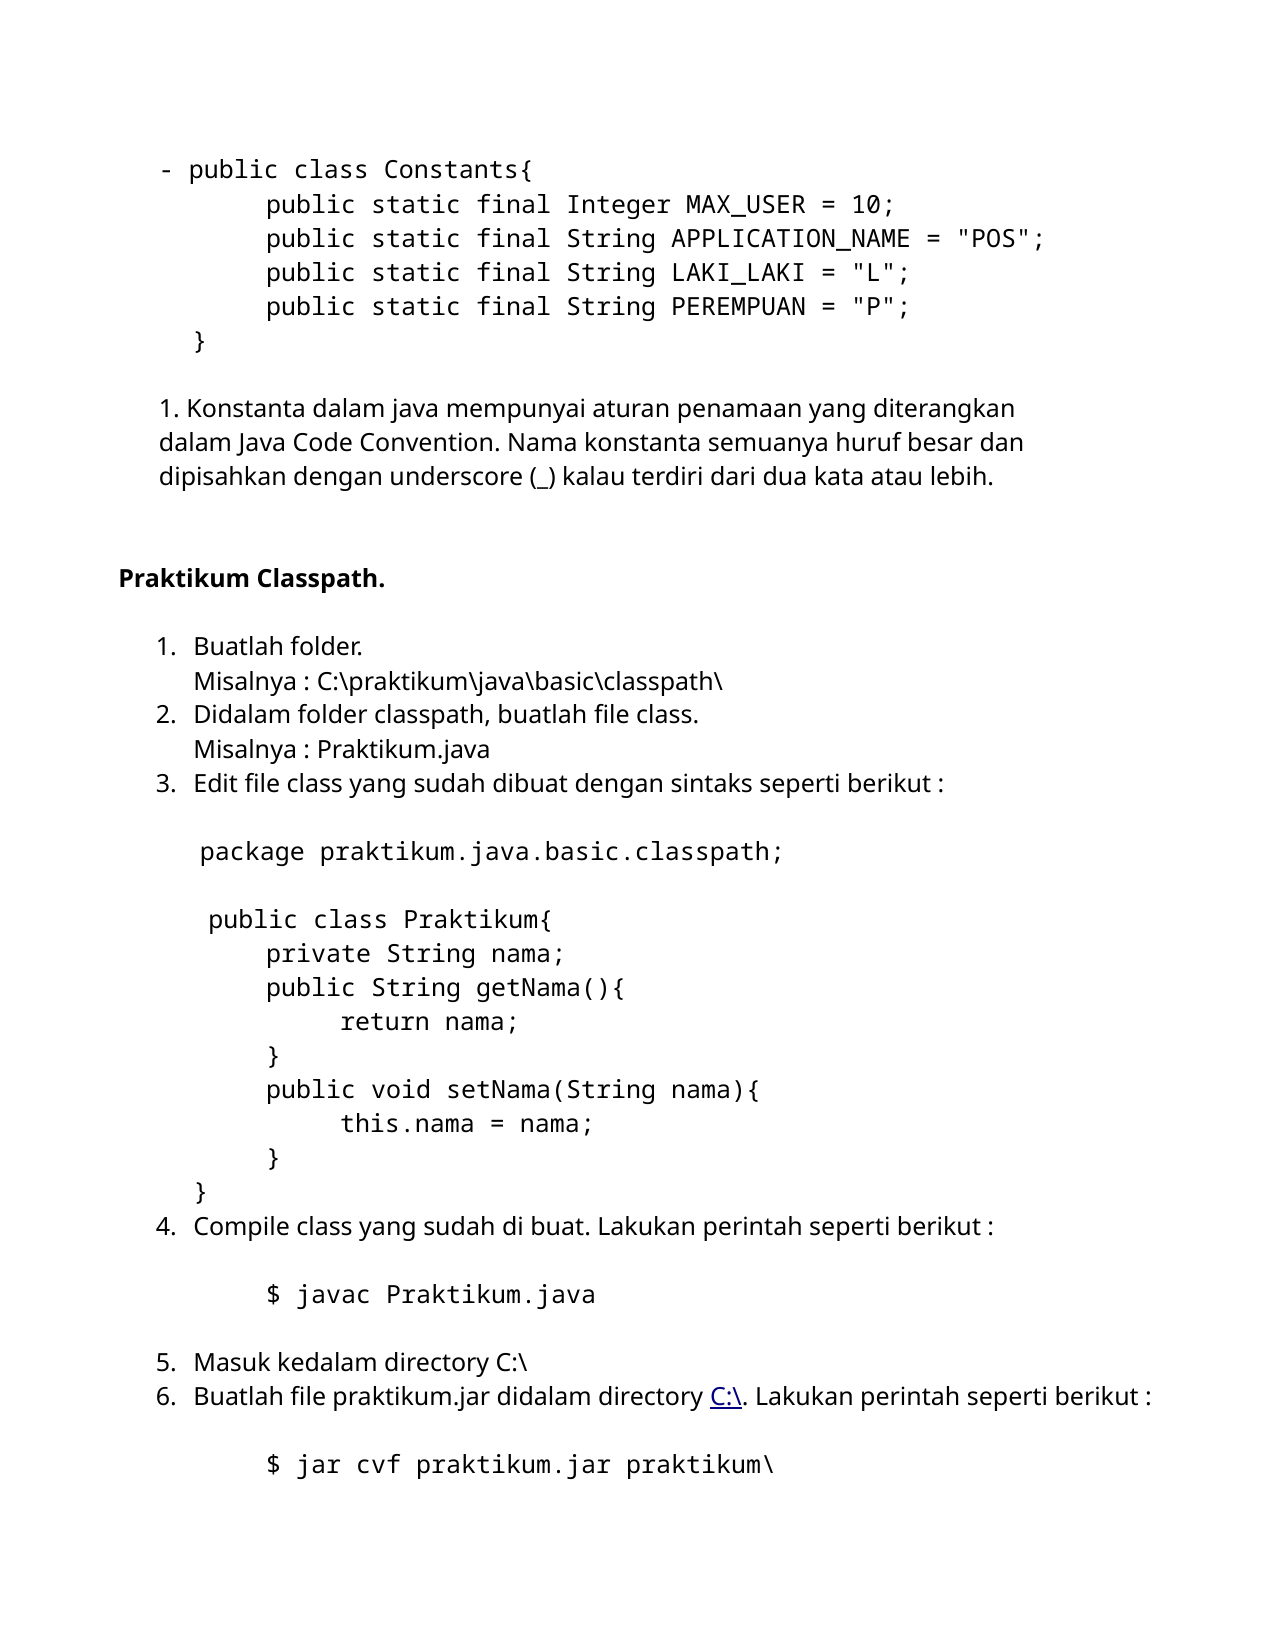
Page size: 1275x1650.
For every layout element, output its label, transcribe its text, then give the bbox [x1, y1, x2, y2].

text public static final String LAKI_LAKI = "L"; [118, 254, 1157, 288]
text public static final Integer MAX_USER = 10; [118, 186, 1157, 220]
list } [156, 1174, 1157, 1208]
list } [156, 1038, 1157, 1072]
list Edit file class yang sudah dibuat dengan sintaks seperti berikut : package praktikum.java.basic.classpath; [156, 765, 1157, 867]
list Buatlah file praktikum.jar didalam directory C:\. Lakukan perintah seperti berikut : $ jar cvf praktikum.jar praktikum\ [156, 1378, 1157, 1515]
list return nama; [156, 1004, 1157, 1038]
text - public class Constants{ [118, 118, 1157, 186]
list this.nama = nama; [156, 1106, 1157, 1140]
list Compile class yang sudah di buat. Lakukan perintah seperti berikut : $ javac Praktikum.java [156, 1208, 1157, 1344]
text public static final String APPLICATION_NAME = "POS"; [118, 220, 1157, 254]
list } [156, 1140, 1157, 1174]
text } 1. Konstanta dalam java mempunyai aturan penamaan yang diterangkan dalam Java Code Convention. Nama konstanta semuanya huruf besar dan dipisahkan dengan underscore (_) kalau terdiri dari dua kata atau lebih. [118, 322, 1157, 493]
text Praktikum Classpath. [118, 493, 1157, 595]
list Buatlah folder. Misalnya : C:\praktikum\java\basic\classpath\ [156, 629, 1157, 697]
list public String getNama(){ [156, 970, 1157, 1004]
text public static final String PEREMPUAN = "P"; [118, 288, 1157, 322]
list private String nama; [156, 936, 1157, 970]
list Didalam folder classpath, buatlah file class. Misalnya : Praktikum.java [156, 697, 1157, 765]
list public void setNama(String nama){ [156, 1072, 1157, 1106]
list public class Praktikum{ [156, 902, 1157, 936]
list Masuk kedalam directory C:\ [156, 1344, 1157, 1378]
